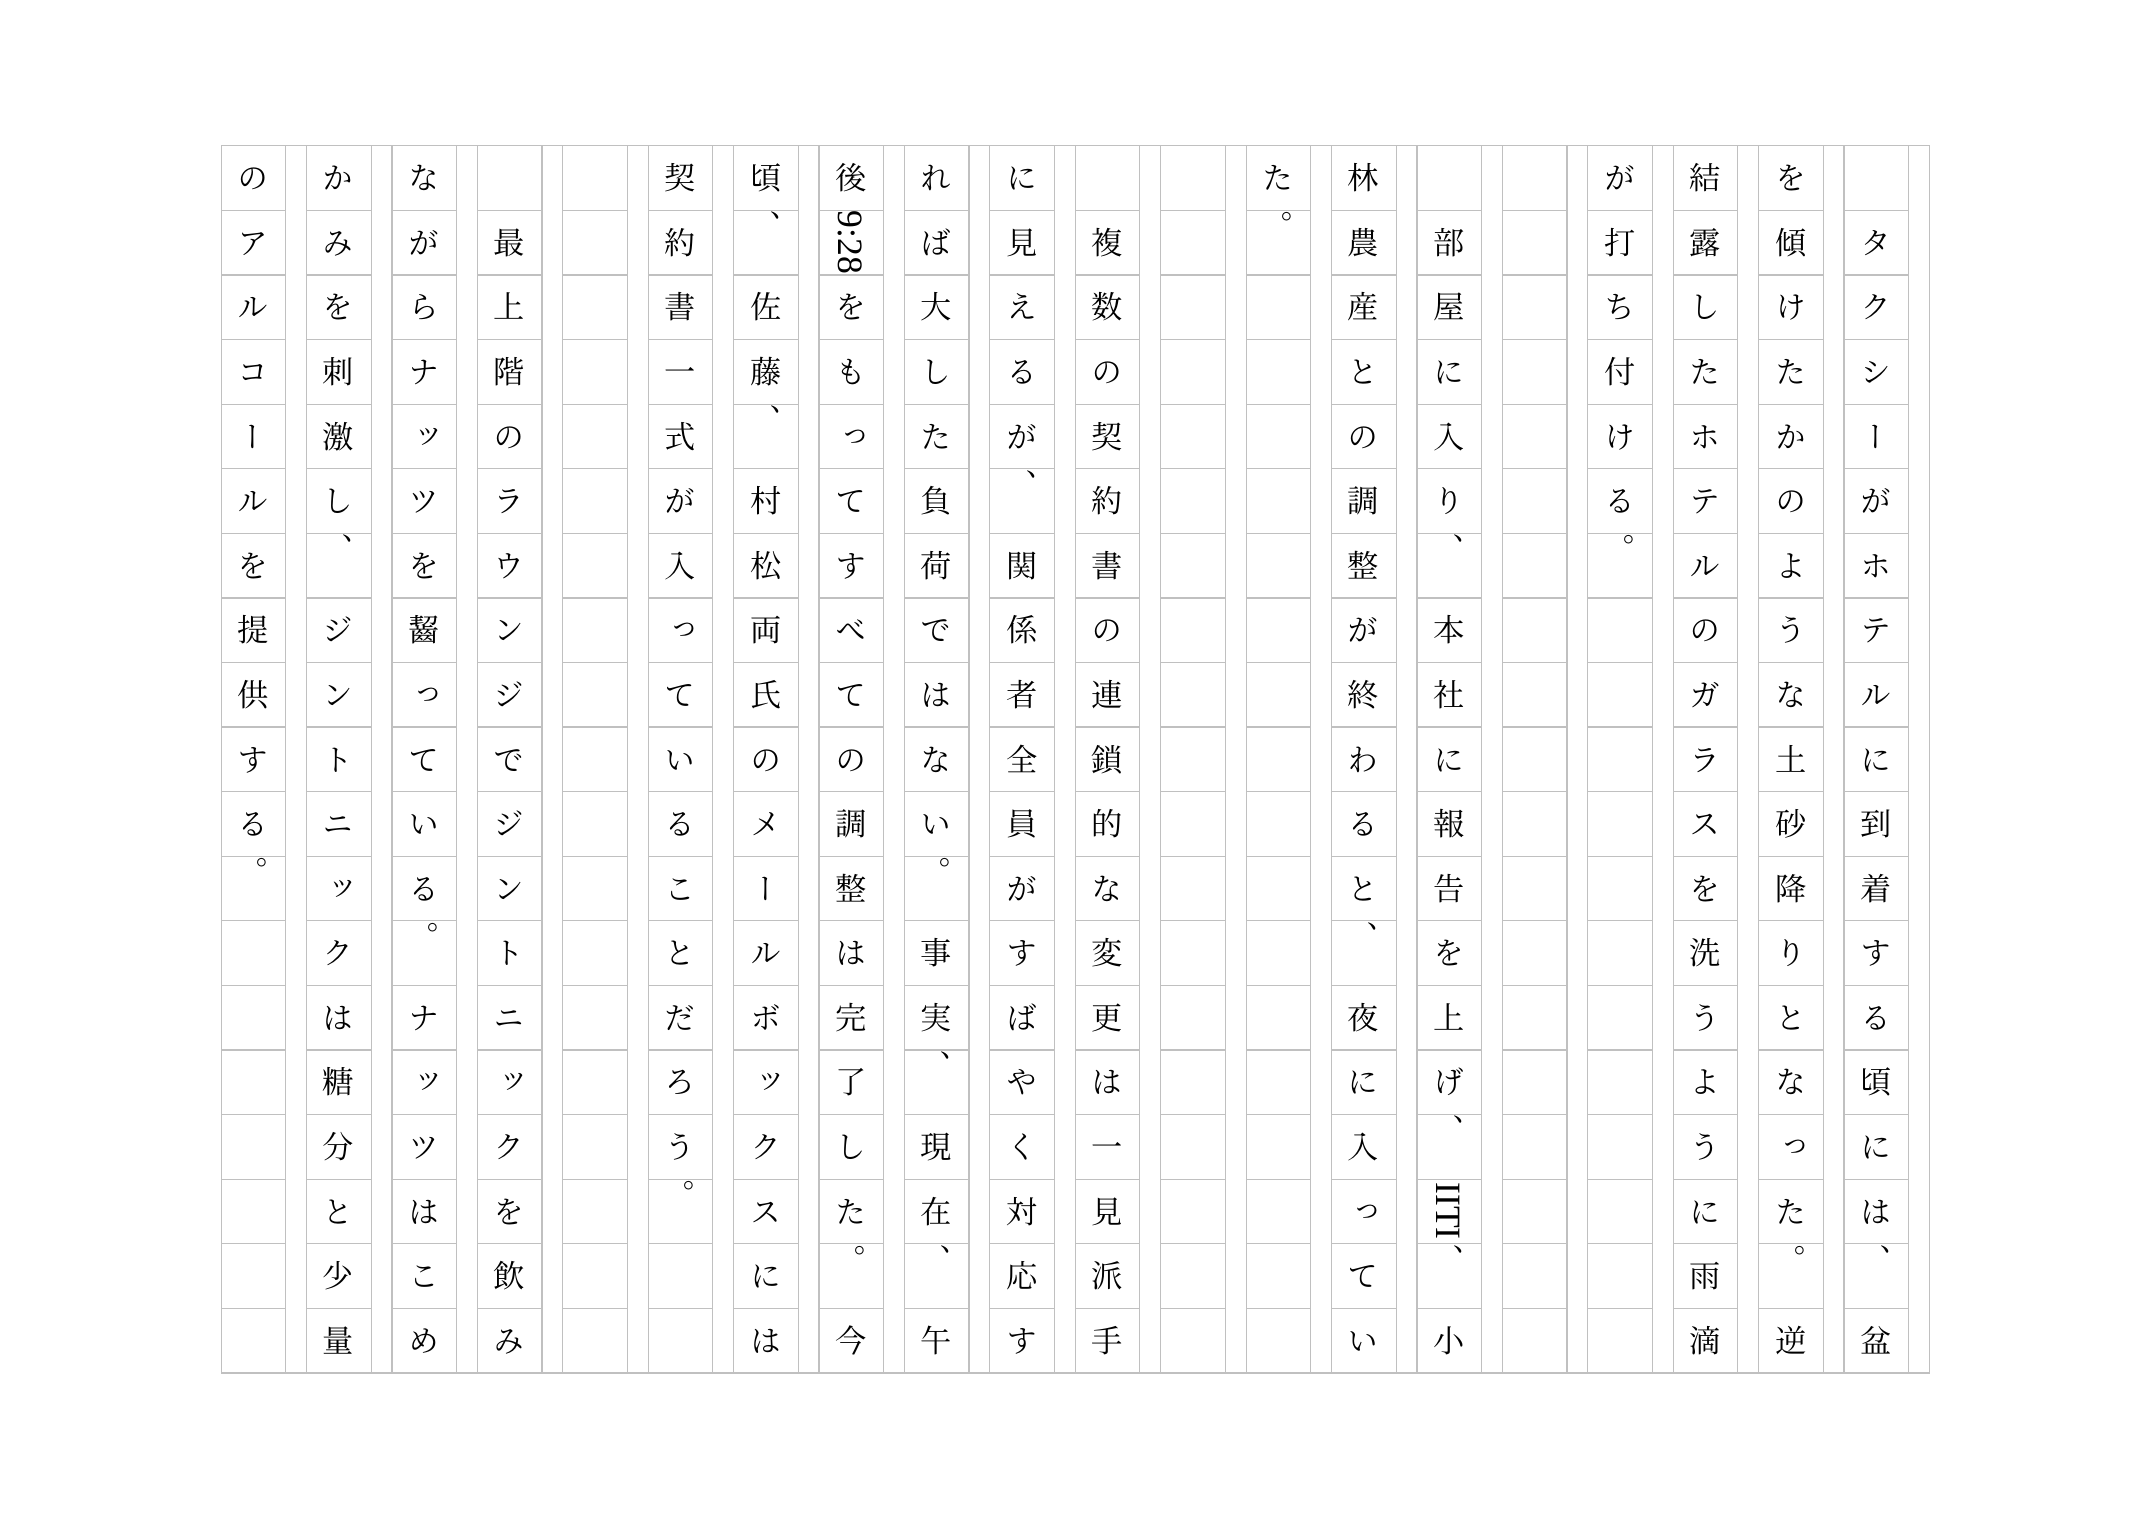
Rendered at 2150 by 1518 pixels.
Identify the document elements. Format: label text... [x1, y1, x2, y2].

text タクシーがホテルに到着する頃には、盆を傾けたかのような土砂降りとなった。逆結露したホテルのガラスを洗うように雨滴が打ち付ける。 [1759, 534, 1823, 597]
text 複数の契約書の連鎖的な変更は一見派手に見えるが、関係者全員がすばやく対応すれば大した負荷ではない。事実、現在、午後9:28をもってすべての調整は完了した。今頃、佐藤、村松両氏のメールボックスには契約書一式が入っていることだろう。 [990, 986, 1054, 1049]
text 最上階のラウンジでジントニックを飲みながらナッツを齧っている。ナッツはこめかみを刺激し、ジントニックは糖分と少量のアルコールを提供する。 [222, 986, 285, 1049]
text 最上階のラウンジでジントニックを飲みながらナッツを齧っている。ナッツはこめかみを刺激し、ジントニックは糖分と少量のアルコールを提供する。 [307, 599, 371, 662]
text 最上階のラウンジでジントニックを飲みながらナッツを齧っている。ナッツはこめかみを刺激し、ジントニックは糖分と少量のアルコールを提供する。 [372, 146, 391, 1372]
text 最上階のラウンジでジントニックを飲みながらナッツを齧っている。ナッツはこめかみを刺激し、ジントニックは糖分と少量のアルコールを提供する。 [222, 728, 285, 791]
text 複数の契約書の連鎖的な変更は一見派手に見えるが、関係者全員がすばやく対応すれば大した負荷ではない。事実、現在、午後9:28をもってすべての調整は完了した。今頃、佐藤、村松両氏のメールボックスには契約書一式が入っていることだろう。 [990, 599, 1054, 662]
text 複数の契約書の連鎖的な変更は一見派手に見えるが、関係者全員がすばやく対応すれば大した負荷ではない。事実、現在、午後9:28をもってすべての調整は完了した。今頃、佐藤、村松両氏のメールボックスには契約書一式が入っていることだろう。 [734, 986, 798, 1049]
text タクシーがホテルに到着する頃には、盆を傾けたかのような土砂降りとなった。逆結露したホテルのガラスを洗うように雨滴が打ち付ける。 [1588, 792, 1652, 856]
text 複数の契約書の連鎖的な変更は一見派手に見えるが、関係者全員がすばやく対応すれば大した負荷ではない。事実、現在、午後9:28をもってすべての調整は完了した。今頃、佐藤、村松両氏のメールボックスには契約書一式が入っていることだろう。 [820, 792, 883, 856]
text 複数の契約書の連鎖的な変更は一見派手に見えるが、関係者全員がすばやく対応すれば大した負荷ではない。事実、現在、午後9:28をもってすべての調整は完了した。今頃、佐藤、村松両氏のメールボックスには契約書一式が入っていることだろう。 [990, 1115, 1054, 1179]
text 最上階のラウンジでジントニックを飲みながらナッツを齧っている。ナッツはこめかみを刺激し、ジントニックは糖分と少量のアルコールを提供する。 [222, 1309, 285, 1372]
text タクシーがホテルに到着する頃には、盆を傾けたかのような土砂降りとなった。逆結露したホテルのガラスを洗うように雨滴が打ち付ける。 [1845, 792, 1908, 856]
text タクシーがホテルに到着する頃には、盆を傾けたかのような土砂降りとなった。逆結露したホテルのガラスを洗うように雨滴が打ち付ける。 [1759, 1180, 1823, 1243]
text 最上階のラウンジでジントニックを飲みながらナッツを齧っている。ナッツはこめかみを刺激し、ジントニックは糖分と少量のアルコールを提供する。 [478, 405, 541, 468]
text 最上階のラウンジでジントニックを飲みながらナッツを齧っている。ナッツはこめかみを刺激し、ジントニックは糖分と少量のアルコールを提供する。 [393, 405, 456, 468]
text 最上階のラウンジでジントニックを飲みながらナッツを齧っている。ナッツはこめかみを刺激し、ジントニックは糖分と少量のアルコールを提供する。 [393, 1115, 456, 1179]
text 最上階のラウンジでジントニックを飲みながらナッツを齧っている。ナッツはこめかみを刺激し、ジントニックは糖分と少量のアルコールを提供する。 [307, 534, 371, 597]
text タクシーがホテルに到着する頃には、盆を傾けたかのような土砂降りとなった。逆結露したホテルのガラスを洗うように雨滴が打ち付ける。 [1674, 534, 1737, 597]
text 複数の契約書の連鎖的な変更は一見派手に見えるが、関係者全員がすばやく対応すれば大した負荷ではない。事実、現在、午後9:28をもってすべての調整は完了した。今頃、佐藤、村松両氏のメールボックスには契約書一式が入っていることだろう。 [649, 1309, 712, 1372]
text 複数の契約書の連鎖的な変更は一見派手に見えるが、関係者全員がすばやく対応すれば大した負荷ではない。事実、現在、午後9:28をもってすべての調整は完了した。今頃、佐藤、村松両氏のメールボックスには契約書一式が入っていることだろう。 [905, 1309, 968, 1372]
text 複数の契約書の連鎖的な変更は一見派手に見えるが、関係者全員がすばやく対応すれば大した負荷ではない。事実、現在、午後9:28をもってすべての調整は完了した。今頃、佐藤、村松両氏のメールボックスには契約書一式が入っていることだろう。 [799, 146, 818, 1372]
text 複数の契約書の連鎖的な変更は一見派手に見えるが、関係者全員がすばやく対応すれば大した負荷ではない。事実、現在、午後9:28をもってすべての調整は完了した。今頃、佐藤、村松両氏のメールボックスには契約書一式が入っていることだろう。 [905, 146, 968, 210]
text 複数の契約書の連鎖的な変更は一見派手に見えるが、関係者全員がすばやく対応すれば大した負荷ではない。事実、現在、午後9:28をもってすべての調整は完了した。今頃、佐藤、村松両氏のメールボックスには契約書一式が入っていることだろう。 [905, 986, 968, 1049]
text 部屋に入り、本社に報告を上げ、IITI、小林農産との調整が終わると、夜に入っていた。 [1482, 146, 1502, 1372]
text 部屋に入り、本社に報告を上げ、IITI、小林農産との調整が終わると、夜に入っていた。 [1418, 276, 1481, 339]
text 複数の契約書の連鎖的な変更は一見派手に見えるが、関係者全員がすばやく対応すれば大した負荷ではない。事実、現在、午後9:28をもってすべての調整は完了した。今頃、佐藤、村松両氏のメールボックスには契約書一式が入っていることだろう。 [1076, 340, 1139, 404]
text 複数の契約書の連鎖的な変更は一見派手に見えるが、関係者全員がすばやく対応すれば大した負荷ではない。事実、現在、午後9:28をもってすべての調整は完了した。今頃、佐藤、村松両氏のメールボックスには契約書一式が入っていることだろう。 [1076, 1244, 1139, 1308]
text タクシーがホテルに到着する頃には、盆を傾けたかのような土砂降りとなった。逆結露したホテルのガラスを洗うように雨滴が打ち付ける。 [1674, 211, 1737, 274]
text 最上階のラウンジでジントニックを飲みながらナッツを齧っている。ナッツはこめかみを刺激し、ジントニックは糖分と少量のアルコールを提供する。 [307, 792, 371, 856]
text 最上階のラウンジでジントニックを飲みながらナッツを齧っている。ナッツはこめかみを刺激し、ジントニックは糖分と少量のアルコールを提供する。 [307, 1309, 371, 1372]
text タクシーがホテルに到着する頃には、盆を傾けたかのような土砂降りとなった。逆結露したホテルのガラスを洗うように雨滴が打ち付ける。 [1674, 1051, 1737, 1114]
text 複数の契約書の連鎖的な変更は一見派手に見えるが、関係者全員がすばやく対応すれば大した負荷ではない。事実、現在、午後9:28をもってすべての調整は完了した。今頃、佐藤、村松両氏のメールボックスには契約書一式が入っていることだろう。 [649, 1115, 712, 1179]
text 最上階のラウンジでジントニックを飲みながらナッツを齧っている。ナッツはこめかみを刺激し、ジントニックは糖分と少量のアルコールを提供する。 [307, 211, 371, 274]
text 部屋に入り、本社に報告を上げ、IITI、小林農産との調整が終わると、夜に入っていた。 [1418, 146, 1481, 210]
text タクシーがホテルに到着する頃には、盆を傾けたかのような土砂降りとなった。逆結露したホテルのガラスを洗うように雨滴が打ち付ける。 [1588, 146, 1652, 210]
text 部屋に入り、本社に報告を上げ、IITI、小林農産との調整が終わると、夜に入っていた。 [1418, 1115, 1481, 1179]
text 複数の契約書の連鎖的な変更は一見派手に見えるが、関係者全員がすばやく対応すれば大した負荷ではない。事実、現在、午後9:28をもってすべての調整は完了した。今頃、佐藤、村松両氏のメールボックスには契約書一式が入っていることだろう。 [649, 986, 712, 1049]
text 複数の契約書の連鎖的な変更は一見派手に見えるが、関係者全員がすばやく対応すれば大した負荷ではない。事実、現在、午後9:28をもってすべての調整は完了した。今頃、佐藤、村松両氏のメールボックスには契約書一式が入っていることだろう。 [734, 792, 798, 856]
text タクシーがホテルに到着する頃には、盆を傾けたかのような土砂降りとなった。逆結露したホテルのガラスを洗うように雨滴が打ち付ける。 [1845, 986, 1908, 1049]
text 複数の契約書の連鎖的な変更は一見派手に見えるが、関係者全員がすばやく対応すれば大した負荷ではない。事実、現在、午後9:28をもってすべての調整は完了した。今頃、佐藤、村松両氏のメールボックスには契約書一式が入っていることだろう。 [734, 1309, 798, 1372]
text 複数の契約書の連鎖的な変更は一見派手に見えるが、関係者全員がすばやく対応すれば大した負荷ではない。事実、現在、午後9:28をもってすべての調整は完了した。今頃、佐藤、村松両氏のメールボックスには契約書一式が入っていることだろう。 [820, 921, 883, 985]
text 複数の契約書の連鎖的な変更は一見派手に見えるが、関係者全員がすばやく対応すれば大した負荷ではない。事実、現在、午後9:28をもってすべての調整は完了した。今頃、佐藤、村松両氏のメールボックスには契約書一式が入っていることだろう。 [1076, 599, 1139, 662]
text 複数の契約書の連鎖的な変更は一見派手に見えるが、関係者全員がすばやく対応すれば大した負荷ではない。事実、現在、午後9:28をもってすべての調整は完了した。今頃、佐藤、村松両氏のメールボックスには契約書一式が入っていることだろう。 [1076, 469, 1139, 533]
text タクシーがホテルに到着する頃には、盆を傾けたかのような土砂降りとなった。逆結露したホテルのガラスを洗うように雨滴が打ち付ける。 [1845, 1180, 1908, 1243]
text 最上階のラウンジでジントニックを飲みながらナッツを齧っている。ナッツはこめかみを刺激し、ジントニックは糖分と少量のアルコールを提供する。 [393, 1051, 456, 1114]
text 複数の契約書の連鎖的な変更は一見派手に見えるが、関係者全員がすばやく対応すれば大した負荷ではない。事実、現在、午後9:28をもってすべての調整は完了した。今頃、佐藤、村松両氏のメールボックスには契約書一式が入っていることだろう。 [990, 663, 1054, 726]
text 複数の契約書の連鎖的な変更は一見派手に見えるが、関係者全員がすばやく対応すれば大した負荷ではない。事実、現在、午後9:28をもってすべての調整は完了した。今頃、佐藤、村松両氏のメールボックスには契約書一式が入っていることだろう。 [734, 1244, 798, 1308]
text 最上階のラウンジでジントニックを飲みながらナッツを齧っている。ナッツはこめかみを刺激し、ジントニックは糖分と少量のアルコールを提供する。 [478, 921, 541, 985]
text 最上階のラウンジでジントニックを飲みながらナッツを齧っている。ナッツはこめかみを刺激し、ジントニックは糖分と少量のアルコールを提供する。 [222, 211, 285, 274]
text 複数の契約書の連鎖的な変更は一見派手に見えるが、関係者全員がすばやく対応すれば大した負荷ではない。事実、現在、午後9:28をもってすべての調整は完了した。今頃、佐藤、村松両氏のメールボックスには契約書一式が入っていることだろう。 [905, 276, 968, 339]
text 最上階のラウンジでジントニックを飲みながらナッツを齧っている。ナッツはこめかみを刺激し、ジントニックは糖分と少量のアルコールを提供する。 [393, 599, 456, 662]
text タクシーがホテルに到着する頃には、盆を傾けたかのような土砂降りとなった。逆結露したホテルのガラスを洗うように雨滴が打ち付ける。 [1674, 469, 1737, 533]
text 複数の契約書の連鎖的な変更は一見派手に見えるが、関係者全員がすばやく対応すれば大した負荷ではない。事実、現在、午後9:28をもってすべての調整は完了した。今頃、佐藤、村松両氏のメールボックスには契約書一式が入っていることだろう。 [990, 469, 1054, 533]
text タクシーがホテルに到着する頃には、盆を傾けたかのような土砂降りとなった。逆結露したホテルのガラスを洗うように雨滴が打ち付ける。 [1759, 921, 1823, 985]
text 部屋に入り、本社に報告を上げ、IITI、小林農産との調整が終わると、夜に入っていた。 [1418, 469, 1481, 533]
text タクシーがホテルに到着する頃には、盆を傾けたかのような土砂降りとなった。逆結露したホテルのガラスを洗うように雨滴が打ち付ける。 [1759, 792, 1823, 856]
text 複数の契約書の連鎖的な変更は一見派手に見えるが、関係者全員がすばやく対応すれば大した負荷ではない。事実、現在、午後9:28をもってすべての調整は完了した。今頃、佐藤、村松両氏のメールボックスには契約書一式が入っていることだろう。 [905, 211, 968, 274]
text タクシーがホテルに到着する頃には、盆を傾けたかのような土砂降りとなった。逆結露したホテルのガラスを洗うように雨滴が打ち付ける。 [1824, 146, 1843, 1372]
text 部屋に入り、本社に報告を上げ、IITI、小林農産との調整が終わると、夜に入っていた。 [1418, 1180, 1481, 1243]
text タクシーがホテルに到着する頃には、盆を傾けたかのような土砂降りとなった。逆結露したホテルのガラスを洗うように雨滴が打ち付ける。 [1845, 469, 1908, 533]
text 最上階のラウンジでジントニックを飲みながらナッツを齧っている。ナッツはこめかみを刺激し、ジントニックは糖分と少量のアルコールを提供する。 [222, 599, 285, 662]
text 最上階のラウンジでジントニックを飲みながらナッツを齧っている。ナッツはこめかみを刺激し、ジントニックは糖分と少量のアルコールを提供する。 [478, 1051, 541, 1114]
text 最上階のラウンジでジントニックを飲みながらナッツを齧っている。ナッツはこめかみを刺激し、ジントニックは糖分と少量のアルコールを提供する。 [478, 534, 541, 597]
text 複数の契約書の連鎖的な変更は一見派手に見えるが、関係者全員がすばやく対応すれば大した負荷ではない。事実、現在、午後9:28をもってすべての調整は完了した。今頃、佐藤、村松両氏のメールボックスには契約書一式が入っていることだろう。 [820, 1244, 883, 1308]
text 最上階のラウンジでジントニックを飲みながらナッツを齧っている。ナッツはこめかみを刺激し、ジントニックは糖分と少量のアルコールを提供する。 [478, 599, 541, 662]
text 複数の契約書の連鎖的な変更は一見派手に見えるが、関係者全員がすばやく対応すれば大した負荷ではない。事実、現在、午後9:28をもってすべての調整は完了した。今頃、佐藤、村松両氏のメールボックスには契約書一式が入っていることだろう。 [820, 986, 883, 1049]
text 部屋に入り、本社に報告を上げ、IITI、小林農産との調整が終わると、夜に入っていた。 [1332, 986, 1396, 1049]
text タクシーがホテルに到着する頃には、盆を傾けたかのような土砂降りとなった。逆結露したホテルのガラスを洗うように雨滴が打ち付ける。 [1588, 534, 1652, 597]
text 複数の契約書の連鎖的な変更は一見派手に見えるが、関係者全員がすばやく対応すれば大した負荷ではない。事実、現在、午後9:28をもってすべての調整は完了した。今頃、佐藤、村松両氏のメールボックスには契約書一式が入っていることだろう。 [820, 599, 883, 662]
text 複数の契約書の連鎖的な変更は一見派手に見えるが、関係者全員がすばやく対応すれば大した負荷ではない。事実、現在、午後9:28をもってすべての調整は完了した。今頃、佐藤、村松両氏のメールボックスには契約書一式が入っていることだろう。 [734, 146, 798, 210]
text 最上階のラウンジでジントニックを飲みながらナッツを齧っている。ナッツはこめかみを刺激し、ジントニックは糖分と少量のアルコールを提供する。 [478, 1309, 541, 1372]
text 部屋に入り、本社に報告を上げ、IITI、小林農産との調整が終わると、夜に入っていた。 [1418, 599, 1481, 662]
text 複数の契約書の連鎖的な変更は一見派手に見えるが、関係者全員がすばやく対応すれば大した負荷ではない。事実、現在、午後9:28をもってすべての調整は完了した。今頃、佐藤、村松両氏のメールボックスには契約書一式が入っていることだろう。 [905, 728, 968, 791]
text 最上階のラウンジでジントニックを飲みながらナッツを齧っている。ナッツはこめかみを刺激し、ジントニックは糖分と少量のアルコールを提供する。 [393, 1309, 456, 1372]
text 最上階のラウンジでジントニックを飲みながらナッツを齧っている。ナッツはこめかみを刺激し、ジントニックは糖分と少量のアルコールを提供する。 [307, 1115, 371, 1179]
text タクシーがホテルに到着する頃には、盆を傾けたかのような土砂降りとなった。逆結露したホテルのガラスを洗うように雨滴が打ち付ける。 [1588, 1051, 1652, 1114]
text 部屋に入り、本社に報告を上げ、IITI、小林農産との調整が終わると、夜に入っていた。 [1332, 340, 1396, 404]
text タクシーがホテルに到着する頃には、盆を傾けたかのような土砂降りとなった。逆結露したホテルのガラスを洗うように雨滴が打ち付ける。 [1674, 728, 1737, 791]
text 最上階のラウンジでジントニックを飲みながらナッツを齧っている。ナッツはこめかみを刺激し、ジントニックは糖分と少量のアルコールを提供する。 [307, 1051, 371, 1114]
text 部屋に入り、本社に報告を上げ、IITI、小林農産との調整が終わると、夜に入っていた。 [1247, 340, 1310, 404]
text 複数の契約書の連鎖的な変更は一見派手に見えるが、関係者全員がすばやく対応すれば大した負荷ではない。事実、現在、午後9:28をもってすべての調整は完了した。今頃、佐藤、村松両氏のメールボックスには契約書一式が入っていることだろう。 [990, 534, 1054, 597]
text 複数の契約書の連鎖的な変更は一見派手に見えるが、関係者全員がすばやく対応すれば大した負荷ではない。事実、現在、午後9:28をもってすべての調整は完了した。今頃、佐藤、村松両氏のメールボックスには契約書一式が入っていることだろう。 [905, 340, 968, 404]
text タクシーがホテルに到着する頃には、盆を傾けたかのような土砂降りとなった。逆結露したホテルのガラスを洗うように雨滴が打ち付ける。 [1588, 728, 1652, 791]
text 最上階のラウンジでジントニックを飲みながらナッツを齧っている。ナッツはこめかみを刺激し、ジントニックは糖分と少量のアルコールを提供する。 [307, 663, 371, 726]
text 複数の契約書の連鎖的な変更は一見派手に見えるが、関係者全員がすばやく対応すれば大した負荷ではない。事実、現在、午後9:28をもってすべての調整は完了した。今頃、佐藤、村松両氏のメールボックスには契約書一式が入っていることだろう。 [1055, 146, 1075, 1372]
text 複数の契約書の連鎖的な変更は一見派手に見えるが、関係者全員がすばやく対応すれば大した負荷ではない。事実、現在、午後9:28をもってすべての調整は完了した。今頃、佐藤、村松両氏のメールボックスには契約書一式が入っていることだろう。 [734, 599, 798, 662]
text 部屋に入り、本社に報告を上げ、IITI、小林農産との調整が終わると、夜に入っていた。 [1418, 728, 1481, 791]
text 複数の契約書の連鎖的な変更は一見派手に見えるが、関係者全員がすばやく対応すれば大した負荷ではない。事実、現在、午後9:28をもってすべての調整は完了した。今頃、佐藤、村松両氏のメールボックスには契約書一式が入っていることだろう。 [905, 1244, 968, 1308]
text 最上階のラウンジでジントニックを飲みながらナッツを齧っている。ナッツはこめかみを刺激し、ジントニックは糖分と少量のアルコールを提供する。 [393, 728, 456, 791]
text 最上階のラウンジでジントニックを飲みながらナッツを齧っている。ナッツはこめかみを刺激し、ジントニックは糖分と少量のアルコールを提供する。 [393, 469, 456, 533]
text 部屋に入り、本社に報告を上げ、IITI、小林農産との調整が終わると、夜に入っていた。 [1418, 211, 1481, 274]
text 複数の契約書の連鎖的な変更は一見派手に見えるが、関係者全員がすばやく対応すれば大した負荷ではない。事実、現在、午後9:28をもってすべての調整は完了した。今頃、佐藤、村松両氏のメールボックスには契約書一式が入っていることだろう。 [649, 1244, 712, 1308]
text 複数の契約書の連鎖的な変更は一見派手に見えるが、関係者全員がすばやく対応すれば大した負荷ではない。事実、現在、午後9:28をもってすべての調整は完了した。今頃、佐藤、村松両氏のメールボックスには契約書一式が入っていることだろう。 [990, 340, 1054, 404]
text 複数の契約書の連鎖的な変更は一見派手に見えるが、関係者全員がすばやく対応すれば大した負荷ではない。事実、現在、午後9:28をもってすべての調整は完了した。今頃、佐藤、村松両氏のメールボックスには契約書一式が入っていることだろう。 [990, 1309, 1054, 1372]
text 最上階のラウンジでジントニックを飲みながらナッツを齧っている。ナッツはこめかみを刺激し、ジントニックは糖分と少量のアルコールを提供する。 [393, 211, 456, 274]
text 最上階のラウンジでジントニックを飲みながらナッツを齧っている。ナッツはこめかみを刺激し、ジントニックは糖分と少量のアルコールを提供する。 [393, 1180, 456, 1243]
text タクシーがホテルに到着する頃には、盆を傾けたかのような土砂降りとなった。逆結露したホテルのガラスを洗うように雨滴が打ち付ける。 [1845, 921, 1908, 985]
text 複数の契約書の連鎖的な変更は一見派手に見えるが、関係者全員がすばやく対応すれば大した負荷ではない。事実、現在、午後9:28をもってすべての調整は完了した。今頃、佐藤、村松両氏のメールボックスには契約書一式が入っていることだろう。 [820, 728, 883, 791]
text 部屋に入り、本社に報告を上げ、IITI、小林農産との調整が終わると、夜に入っていた。 [1332, 469, 1396, 533]
text 部屋に入り、本社に報告を上げ、IITI、小林農産との調整が終わると、夜に入っていた。 [1247, 146, 1310, 210]
text タクシーがホテルに到着する頃には、盆を傾けたかのような土砂降りとなった。逆結露したホテルのガラスを洗うように雨滴が打ち付ける。 [1588, 1180, 1652, 1243]
text 最上階のラウンジでジントニックを飲みながらナッツを齧っている。ナッツはこめかみを刺激し、ジントニックは糖分と少量のアルコールを提供する。 [222, 1115, 285, 1179]
text 最上階のラウンジでジントニックを飲みながらナッツを齧っている。ナッツはこめかみを刺激し、ジントニックは糖分と少量のアルコールを提供する。 [307, 405, 371, 468]
text 最上階のラウンジでジントニックを飲みながらナッツを齧っている。ナッツはこめかみを刺激し、ジントニックは糖分と少量のアルコールを提供する。 [457, 146, 477, 1372]
text 部屋に入り、本社に報告を上げ、IITI、小林農産との調整が終わると、夜に入っていた。 [1418, 663, 1481, 726]
text タクシーがホテルに到着する頃には、盆を傾けたかのような土砂降りとなった。逆結露したホテルのガラスを洗うように雨滴が打ち付ける。 [1759, 1244, 1823, 1308]
text 最上階のラウンジでジントニックを飲みながらナッツを齧っている。ナッツはこめかみを刺激し、ジントニックは糖分と少量のアルコールを提供する。 [222, 1051, 285, 1114]
text タクシーがホテルに到着する頃には、盆を傾けたかのような土砂降りとなった。逆結露したホテルのガラスを洗うように雨滴が打ち付ける。 [1674, 146, 1737, 210]
text 最上階のラウンジでジントニックを飲みながらナッツを齧っている。ナッツはこめかみを刺激し、ジントニックは糖分と少量のアルコールを提供する。 [393, 921, 456, 985]
text 複数の契約書の連鎖的な変更は一見派手に見えるが、関係者全員がすばやく対応すれば大した負荷ではない。事実、現在、午後9:28をもってすべての調整は完了した。今頃、佐藤、村松両氏のメールボックスには契約書一式が入っていることだろう。 [1076, 728, 1139, 791]
text 複数の契約書の連鎖的な変更は一見派手に見えるが、関係者全員がすばやく対応すれば大した負荷ではない。事実、現在、午後9:28をもってすべての調整は完了した。今頃、佐藤、村松両氏のメールボックスには契約書一式が入っていることだろう。 [734, 276, 798, 339]
text 複数の契約書の連鎖的な変更は一見派手に見えるが、関係者全員がすばやく対応すれば大した負荷ではない。事実、現在、午後9:28をもってすべての調整は完了した。今頃、佐藤、村松両氏のメールボックスには契約書一式が入っていることだろう。 [734, 534, 798, 597]
text タクシーがホテルに到着する頃には、盆を傾けたかのような土砂降りとなった。逆結露したホテルのガラスを洗うように雨滴が打ち付ける。 [1588, 469, 1652, 533]
text 最上階のラウンジでジントニックを飲みながらナッツを齧っている。ナッツはこめかみを刺激し、ジントニックは糖分と少量のアルコールを提供する。 [222, 405, 285, 468]
text タクシーがホテルに到着する頃には、盆を傾けたかのような土砂降りとなった。逆結露したホテルのガラスを洗うように雨滴が打ち付ける。 [1759, 599, 1823, 662]
text 複数の契約書の連鎖的な変更は一見派手に見えるが、関係者全員がすばやく対応すれば大した負荷ではない。事実、現在、午後9:28をもってすべての調整は完了した。今頃、佐藤、村松両氏のメールボックスには契約書一式が入っていることだろう。 [734, 728, 798, 791]
text 複数の契約書の連鎖的な変更は一見派手に見えるが、関係者全員がすばやく対応すれば大した負荷ではない。事実、現在、午後9:28をもってすべての調整は完了した。今頃、佐藤、村松両氏のメールボックスには契約書一式が入っていることだろう。 [990, 1244, 1054, 1308]
text 複数の契約書の連鎖的な変更は一見派手に見えるが、関係者全員がすばやく対応すれば大した負荷ではない。事実、現在、午後9:28をもってすべての調整は完了した。今頃、佐藤、村松両氏のメールボックスには契約書一式が入っていることだろう。 [1076, 534, 1139, 597]
text 複数の契約書の連鎖的な変更は一見派手に見えるが、関係者全員がすばやく対応すれば大した負荷ではない。事実、現在、午後9:28をもってすべての調整は完了した。今頃、佐藤、村松両氏のメールボックスには契約書一式が入っていることだろう。 [734, 1051, 798, 1114]
text タクシーがホテルに到着する頃には、盆を傾けたかのような土砂降りとなった。逆結露したホテルのガラスを洗うように雨滴が打ち付ける。 [1674, 921, 1737, 985]
text 部屋に入り、本社に報告を上げ、IITI、小林農産との調整が終わると、夜に入っていた。 [1418, 1244, 1481, 1308]
text タクシーがホテルに到着する頃には、盆を傾けたかのような土砂降りとなった。逆結露したホテルのガラスを洗うように雨滴が打ち付ける。 [1759, 276, 1823, 339]
text タクシーがホテルに到着する頃には、盆を傾けたかのような土砂降りとなった。逆結露したホテルのガラスを洗うように雨滴が打ち付ける。 [1674, 405, 1737, 468]
text 部屋に入り、本社に報告を上げ、IITI、小林農産との調整が終わると、夜に入っていた。 [1247, 1051, 1310, 1114]
text タクシーがホテルに到着する頃には、盆を傾けたかのような土砂降りとなった。逆結露したホテルのガラスを洗うように雨滴が打ち付ける。 [1588, 276, 1652, 339]
text 複数の契約書の連鎖的な変更は一見派手に見えるが、関係者全員がすばやく対応すれば大した負荷ではない。事実、現在、午後9:28をもってすべての調整は完了した。今頃、佐藤、村松両氏のメールボックスには契約書一式が入っていることだろう。 [905, 857, 968, 920]
text 複数の契約書の連鎖的な変更は一見派手に見えるが、関係者全員がすばやく対応すれば大した負荷ではない。事実、現在、午後9:28をもってすべての調整は完了した。今頃、佐藤、村松両氏のメールボックスには契約書一式が入っていることだろう。 [649, 1051, 712, 1114]
text 部屋に入り、本社に報告を上げ、IITI、小林農産との調整が終わると、夜に入っていた。 [1247, 663, 1310, 726]
text タクシーがホテルに到着する頃には、盆を傾けたかのような土砂降りとなった。逆結露したホテルのガラスを洗うように雨滴が打ち付ける。 [1588, 599, 1652, 662]
text 複数の契約書の連鎖的な変更は一見派手に見えるが、関係者全員がすばやく対応すれば大した負荷ではない。事実、現在、午後9:28をもってすべての調整は完了した。今頃、佐藤、村松両氏のメールボックスには契約書一式が入っていることだろう。 [649, 663, 712, 726]
text タクシーがホテルに到着する頃には、盆を傾けたかのような土砂降りとなった。逆結露したホテルのガラスを洗うように雨滴が打ち付ける。 [1674, 663, 1737, 726]
text タクシーがホテルに到着する頃には、盆を傾けたかのような土砂降りとなった。逆結露したホテルのガラスを洗うように雨滴が打ち付ける。 [1738, 146, 1758, 1372]
text 最上階のラウンジでジントニックを飲みながらナッツを齧っている。ナッツはこめかみを刺激し、ジントニックは糖分と少量のアルコールを提供する。 [307, 728, 371, 791]
text 複数の契約書の連鎖的な変更は一見派手に見えるが、関係者全員がすばやく対応すれば大した負荷ではない。事実、現在、午後9:28をもってすべての調整は完了した。今頃、佐藤、村松両氏のメールボックスには契約書一式が入っていることだろう。 [1076, 986, 1139, 1049]
text 複数の契約書の連鎖的な変更は一見派手に見えるが、関係者全員がすばやく対応すれば大した負荷ではない。事実、現在、午後9:28をもってすべての調整は完了した。今頃、佐藤、村松両氏のメールボックスには契約書一式が入っていることだろう。 [905, 405, 968, 468]
text 部屋に入り、本社に報告を上げ、IITI、小林農産との調整が終わると、夜に入っていた。 [1332, 146, 1396, 210]
text タクシーがホテルに到着する頃には、盆を傾けたかのような土砂降りとなった。逆結露したホテルのガラスを洗うように雨滴が打ち付ける。 [1588, 1244, 1652, 1308]
text 複数の契約書の連鎖的な変更は一見派手に見えるが、関係者全員がすばやく対応すれば大した負荷ではない。事実、現在、午後9:28をもってすべての調整は完了した。今頃、佐藤、村松両氏のメールボックスには契約書一式が入っていることだろう。 [649, 340, 712, 404]
text 部屋に入り、本社に報告を上げ、IITI、小林農産との調整が終わると、夜に入っていた。 [1332, 921, 1396, 985]
text 最上階のラウンジでジントニックを飲みながらナッツを齧っている。ナッツはこめかみを刺激し、ジントニックは糖分と少量のアルコールを提供する。 [478, 469, 541, 533]
text 複数の契約書の連鎖的な変更は一見派手に見えるが、関係者全員がすばやく対応すれば大した負荷ではない。事実、現在、午後9:28をもってすべての調整は完了した。今頃、佐藤、村松両氏のメールボックスには契約書一式が入っていることだろう。 [734, 857, 798, 920]
text 複数の契約書の連鎖的な変更は一見派手に見えるが、関係者全員がすばやく対応すれば大した負荷ではない。事実、現在、午後9:28をもってすべての調整は完了した。今頃、佐藤、村松両氏のメールボックスには契約書一式が入っていることだろう。 [820, 469, 883, 533]
text 部屋に入り、本社に報告を上げ、IITI、小林農産との調整が終わると、夜に入っていた。 [1332, 276, 1396, 339]
text 複数の契約書の連鎖的な変更は一見派手に見えるが、関係者全員がすばやく対応すれば大した負荷ではない。事実、現在、午後9:28をもってすべての調整は完了した。今頃、佐藤、村松両氏のメールボックスには契約書一式が入っていることだろう。 [1076, 857, 1139, 920]
text 部屋に入り、本社に報告を上げ、IITI、小林農産との調整が終わると、夜に入っていた。 [1332, 534, 1396, 597]
text タクシーがホテルに到着する頃には、盆を傾けたかのような土砂降りとなった。逆結露したホテルのガラスを洗うように雨滴が打ち付ける。 [1674, 792, 1737, 856]
text タクシーがホテルに到着する頃には、盆を傾けたかのような土砂降りとなった。逆結露したホテルのガラスを洗うように雨滴が打ち付ける。 [1759, 1051, 1823, 1114]
text 部屋に入り、本社に報告を上げ、IITI、小林農産との調整が終わると、夜に入っていた。 [1247, 276, 1310, 339]
text タクシーがホテルに到着する頃には、盆を傾けたかのような土砂降りとなった。逆結露したホテルのガラスを洗うように雨滴が打ち付ける。 [1845, 1115, 1908, 1179]
text 複数の契約書の連鎖的な変更は一見派手に見えるが、関係者全員がすばやく対応すれば大した負荷ではない。事実、現在、午後9:28をもってすべての調整は完了した。今頃、佐藤、村松両氏のメールボックスには契約書一式が入っていることだろう。 [649, 211, 712, 274]
text タクシーがホテルに到着する頃には、盆を傾けたかのような土砂降りとなった。逆結露したホテルのガラスを洗うように雨滴が打ち付ける。 [1759, 1309, 1823, 1372]
text 複数の契約書の連鎖的な変更は一見派手に見えるが、関係者全員がすばやく対応すれば大した負荷ではない。事実、現在、午後9:28をもってすべての調整は完了した。今頃、佐藤、村松両氏のメールボックスには契約書一式が入っていることだろう。 [649, 534, 712, 597]
text 複数の契約書の連鎖的な変更は一見派手に見えるが、関係者全員がすばやく対応すれば大した負荷ではない。事実、現在、午後9:28をもってすべての調整は完了した。今頃、佐藤、村松両氏のメールボックスには契約書一式が入っていることだろう。 [649, 599, 712, 662]
text 複数の契約書の連鎖的な変更は一見派手に見えるが、関係者全員がすばやく対応すれば大した負荷ではない。事実、現在、午後9:28をもってすべての調整は完了した。今頃、佐藤、村松両氏のメールボックスには契約書一式が入っていることだろう。 [734, 663, 798, 726]
text 複数の契約書の連鎖的な変更は一見派手に見えるが、関係者全員がすばやく対応すれば大した負荷ではない。事実、現在、午後9:28をもってすべての調整は完了した。今頃、佐藤、村松両氏のメールボックスには契約書一式が入っていることだろう。 [820, 405, 883, 468]
text 最上階のラウンジでジントニックを飲みながらナッツを齧っている。ナッツはこめかみを刺激し、ジントニックは糖分と少量のアルコールを提供する。 [222, 792, 285, 856]
text 最上階のラウンジでジントニックを飲みながらナッツを齧っている。ナッツはこめかみを刺激し、ジントニックは糖分と少量のアルコールを提供する。 [222, 857, 285, 920]
text タクシーがホテルに到着する頃には、盆を傾けたかのような土砂降りとなった。逆結露したホテルのガラスを洗うように雨滴が打ち付ける。 [1674, 276, 1737, 339]
text 部屋に入り、本社に報告を上げ、IITI、小林農産との調整が終わると、夜に入っていた。 [1332, 857, 1396, 920]
text タクシーがホテルに到着する頃には、盆を傾けたかのような土砂降りとなった。逆結露したホテルのガラスを洗うように雨滴が打ち付ける。 [1674, 1244, 1737, 1308]
text タクシーがホテルに到着する頃には、盆を傾けたかのような土砂降りとなった。逆結露したホテルのガラスを洗うように雨滴が打ち付ける。 [1674, 1309, 1737, 1372]
text 複数の契約書の連鎖的な変更は一見派手に見えるが、関係者全員がすばやく対応すれば大した負荷ではない。事実、現在、午後9:28をもってすべての調整は完了した。今頃、佐藤、村松両氏のメールボックスには契約書一式が入っていることだろう。 [905, 599, 968, 662]
text 部屋に入り、本社に報告を上げ、IITI、小林農産との調整が終わると、夜に入っていた。 [1332, 792, 1396, 856]
text 複数の契約書の連鎖的な変更は一見派手に見えるが、関係者全員がすばやく対応すれば大した負荷ではない。事実、現在、午後9:28をもってすべての調整は完了した。今頃、佐藤、村松両氏のメールボックスには契約書一式が入っていることだろう。 [1076, 1051, 1139, 1114]
text 最上階のラウンジでジントニックを飲みながらナッツを齧っている。ナッツはこめかみを刺激し、ジントニックは糖分と少量のアルコールを提供する。 [222, 276, 285, 339]
text 部屋に入り、本社に報告を上げ、IITI、小林農産との調整が終わると、夜に入っていた。 [1247, 1115, 1310, 1179]
text 最上階のラウンジでジントニックを飲みながらナッツを齧っている。ナッツはこめかみを刺激し、ジントニックは糖分と少量のアルコールを提供する。 [478, 792, 541, 856]
text 最上階のラウンジでジントニックを飲みながらナッツを齧っている。ナッツはこめかみを刺激し、ジントニックは糖分と少量のアルコールを提供する。 [478, 986, 541, 1049]
text 複数の契約書の連鎖的な変更は一見派手に見えるが、関係者全員がすばやく対応すれば大した負荷ではない。事実、現在、午後9:28をもってすべての調整は完了した。今頃、佐藤、村松両氏のメールボックスには契約書一式が入っていることだろう。 [1140, 146, 1160, 1372]
text 部屋に入り、本社に報告を上げ、IITI、小林農産との調整が終わると、夜に入っていた。 [1247, 534, 1310, 597]
text 部屋に入り、本社に報告を上げ、IITI、小林農産との調整が終わると、夜に入っていた。 [1332, 211, 1396, 274]
text 部屋に入り、本社に報告を上げ、IITI、小林農産との調整が終わると、夜に入っていた。 [1247, 599, 1310, 662]
text タクシーがホテルに到着する頃には、盆を傾けたかのような土砂降りとなった。逆結露したホテルのガラスを洗うように雨滴が打ち付ける。 [1845, 211, 1908, 274]
text 最上階のラウンジでジントニックを飲みながらナッツを齧っている。ナッツはこめかみを刺激し、ジントニックは糖分と少量のアルコールを提供する。 [307, 857, 371, 920]
text 複数の契約書の連鎖的な変更は一見派手に見えるが、関係者全員がすばやく対応すれば大した負荷ではない。事実、現在、午後9:28をもってすべての調整は完了した。今頃、佐藤、村松両氏のメールボックスには契約書一式が入っていることだろう。 [990, 792, 1054, 856]
text 最上階のラウンジでジントニックを飲みながらナッツを齧っている。ナッツはこめかみを刺激し、ジントニックは糖分と少量のアルコールを提供する。 [307, 1244, 371, 1308]
text 複数の契約書の連鎖的な変更は一見派手に見えるが、関係者全員がすばやく対応すれば大した負荷ではない。事実、現在、午後9:28をもってすべての調整は完了した。今頃、佐藤、村松両氏のメールボックスには契約書一式が入っていることだろう。 [820, 1180, 883, 1243]
text タクシーがホテルに到着する頃には、盆を傾けたかのような土砂降りとなった。逆結露したホテルのガラスを洗うように雨滴が打ち付ける。 [1845, 663, 1908, 726]
text 最上階のラウンジでジントニックを飲みながらナッツを齧っている。ナッツはこめかみを刺激し、ジントニックは糖分と少量のアルコールを提供する。 [222, 1244, 285, 1308]
text 複数の契約書の連鎖的な変更は一見派手に見えるが、関係者全員がすばやく対応すれば大した負荷ではない。事実、現在、午後9:28をもってすべての調整は完了した。今頃、佐藤、村松両氏のメールボックスには契約書一式が入っていることだろう。 [1076, 792, 1139, 856]
text タクシーがホテルに到着する頃には、盆を傾けたかのような土砂降りとなった。逆結露したホテルのガラスを洗うように雨滴が打ち付ける。 [1588, 340, 1652, 404]
text 最上階のラウンジでジントニックを飲みながらナッツを齧っている。ナッツはこめかみを刺激し、ジントニックは糖分と少量のアルコールを提供する。 [307, 1180, 371, 1243]
text タクシーがホテルに到着する頃には、盆を傾けたかのような土砂降りとなった。逆結露したホテルのガラスを洗うように雨滴が打ち付ける。 [1759, 405, 1823, 468]
text 最上階のラウンジでジントニックを飲みながらナッツを齧っている。ナッツはこめかみを刺激し、ジントニックは糖分と少量のアルコールを提供する。 [393, 986, 456, 1049]
text 最上階のラウンジでジントニックを飲みながらナッツを齧っている。ナッツはこめかみを刺激し、ジントニックは糖分と少量のアルコールを提供する。 [307, 469, 371, 533]
text 最上階のラウンジでジントニックを飲みながらナッツを齧っている。ナッツはこめかみを刺激し、ジントニックは糖分と少量のアルコールを提供する。 [478, 728, 541, 791]
text 複数の契約書の連鎖的な変更は一見派手に見えるが、関係者全員がすばやく対応すれば大した負荷ではない。事実、現在、午後9:28をもってすべての調整は完了した。今頃、佐藤、村松両氏のメールボックスには契約書一式が入っていることだろう。 [649, 857, 712, 920]
text タクシーがホテルに到着する頃には、盆を傾けたかのような土砂降りとなった。逆結露したホテルのガラスを洗うように雨滴が打ち付ける。 [1674, 1180, 1737, 1243]
text 部屋に入り、本社に報告を上げ、IITI、小林農産との調整が終わると、夜に入っていた。 [1247, 1309, 1310, 1372]
text 最上階のラウンジでジントニックを飲みながらナッツを齧っている。ナッツはこめかみを刺激し、ジントニックは糖分と少量のアルコールを提供する。 [222, 1180, 285, 1243]
text 最上階のラウンジでジントニックを飲みながらナッツを齧っている。ナッツはこめかみを刺激し、ジントニックは糖分と少量のアルコールを提供する。 [478, 146, 541, 210]
text 複数の契約書の連鎖的な変更は一見派手に見えるが、関係者全員がすばやく対応すれば大した負荷ではない。事実、現在、午後9:28をもってすべての調整は完了した。今頃、佐藤、村松両氏のメールボックスには契約書一式が入っていることだろう。 [649, 146, 712, 210]
text 複数の契約書の連鎖的な変更は一見派手に見えるが、関係者全員がすばやく対応すれば大した負荷ではない。事実、現在、午後9:28をもってすべての調整は完了した。今頃、佐藤、村松両氏のメールボックスには契約書一式が入っていることだろう。 [820, 1051, 883, 1114]
text 最上階のラウンジでジントニックを飲みながらナッツを齧っている。ナッツはこめかみを刺激し、ジントニックは糖分と少量のアルコールを提供する。 [393, 146, 456, 210]
text 複数の契約書の連鎖的な変更は一見派手に見えるが、関係者全員がすばやく対応すれば大した負荷ではない。事実、現在、午後9:28をもってすべての調整は完了した。今頃、佐藤、村松両氏のメールボックスには契約書一式が入っていることだろう。 [734, 1115, 798, 1179]
text タクシーがホテルに到着する頃には、盆を傾けたかのような土砂降りとなった。逆結露したホテルのガラスを洗うように雨滴が打ち付ける。 [1759, 1115, 1823, 1179]
text 部屋に入り、本社に報告を上げ、IITI、小林農産との調整が終わると、夜に入っていた。 [1247, 1180, 1310, 1243]
text タクシーがホテルに到着する頃には、盆を傾けたかのような土砂降りとなった。逆結露したホテルのガラスを洗うように雨滴が打ち付ける。 [1588, 1309, 1652, 1372]
text 部屋に入り、本社に報告を上げ、IITI、小林農産との調整が終わると、夜に入っていた。 [1418, 857, 1481, 920]
text 最上階のラウンジでジントニックを飲みながらナッツを齧っている。ナッツはこめかみを刺激し、ジントニックは糖分と少量のアルコールを提供する。 [393, 792, 456, 856]
text 最上階のラウンジでジントニックを飲みながらナッツを齧っている。ナッツはこめかみを刺激し、ジントニックは糖分と少量のアルコールを提供する。 [478, 211, 541, 274]
text タクシーがホテルに到着する頃には、盆を傾けたかのような土砂降りとなった。逆結露したホテルのガラスを洗うように雨滴が打ち付ける。 [1588, 986, 1652, 1049]
text タクシーがホテルに到着する頃には、盆を傾けたかのような土砂降りとなった。逆結露したホテルのガラスを洗うように雨滴が打ち付ける。 [1845, 146, 1908, 210]
text 複数の契約書の連鎖的な変更は一見派手に見えるが、関係者全員がすばやく対応すれば大した負荷ではない。事実、現在、午後9:28をもってすべての調整は完了した。今頃、佐藤、村松両氏のメールボックスには契約書一式が入っていることだろう。 [905, 792, 968, 856]
text タクシーがホテルに到着する頃には、盆を傾けたかのような土砂降りとなった。逆結露したホテルのガラスを洗うように雨滴が打ち付ける。 [1759, 340, 1823, 404]
text 部屋に入り、本社に報告を上げ、IITI、小林農産との調整が終わると、夜に入っていた。 [1332, 405, 1396, 468]
text 部屋に入り、本社に報告を上げ、IITI、小林農産との調整が終わると、夜に入っていた。 [1418, 340, 1481, 404]
text 部屋に入り、本社に報告を上げ、IITI、小林農産との調整が終わると、夜に入っていた。 [1332, 1244, 1396, 1308]
text 最上階のラウンジでジントニックを飲みながらナッツを齧っている。ナッツはこめかみを刺激し、ジントニックは糖分と少量のアルコールを提供する。 [307, 146, 371, 210]
text タクシーがホテルに到着する頃には、盆を傾けたかのような土砂降りとなった。逆結露したホテルのガラスを洗うように雨滴が打ち付ける。 [1759, 986, 1823, 1049]
text 複数の契約書の連鎖的な変更は一見派手に見えるが、関係者全員がすばやく対応すれば大した負荷ではない。事実、現在、午後9:28をもってすべての調整は完了した。今頃、佐藤、村松両氏のメールボックスには契約書一式が入っていることだろう。 [734, 469, 798, 533]
text 複数の契約書の連鎖的な変更は一見派手に見えるが、関係者全員がすばやく対応すれば大した負荷ではない。事実、現在、午後9:28をもってすべての調整は完了した。今頃、佐藤、村松両氏のメールボックスには契約書一式が入っていることだろう。 [649, 1180, 712, 1243]
text 部屋に入り、本社に報告を上げ、IITI、小林農産との調整が終わると、夜に入っていた。 [1418, 1309, 1481, 1372]
text 最上階のラウンジでジントニックを飲みながらナッツを齧っている。ナッツはこめかみを刺激し、ジントニックは糖分と少量のアルコールを提供する。 [393, 857, 456, 920]
text 複数の契約書の連鎖的な変更は一見派手に見えるが、関係者全員がすばやく対応すれば大した負荷ではない。事実、現在、午後9:28をもってすべての調整は完了した。今頃、佐藤、村松両氏のメールボックスには契約書一式が入っていることだろう。 [649, 405, 712, 468]
text 最上階のラウンジでジントニックを飲みながらナッツを齧っている。ナッツはこめかみを刺激し、ジントニックは糖分と少量のアルコールを提供する。 [478, 1244, 541, 1308]
text 複数の契約書の連鎖的な変更は一見派手に見えるが、関係者全員がすばやく対応すれば大した負荷ではない。事実、現在、午後9:28をもってすべての調整は完了した。今頃、佐藤、村松両氏のメールボックスには契約書一式が入っていることだろう。 [1076, 1309, 1139, 1372]
text 複数の契約書の連鎖的な変更は一見派手に見えるが、関係者全員がすばやく対応すれば大した負荷ではない。事実、現在、午後9:28をもってすべての調整は完了した。今頃、佐藤、村松両氏のメールボックスには契約書一式が入っていることだろう。 [970, 146, 989, 1372]
text 複数の契約書の連鎖的な変更は一見派手に見えるが、関係者全員がすばやく対応すれば大した負荷ではない。事実、現在、午後9:28をもってすべての調整は完了した。今頃、佐藤、村松両氏のメールボックスには契約書一式が入っていることだろう。 [649, 469, 712, 533]
text 最上階のラウンジでジントニックを飲みながらナッツを齧っている。ナッツはこめかみを刺激し、ジントニックは糖分と少量のアルコールを提供する。 [222, 146, 285, 210]
text タクシーがホテルに到着する頃には、盆を傾けたかのような土砂降りとなった。逆結露したホテルのガラスを洗うように雨滴が打ち付ける。 [1588, 663, 1652, 726]
text 複数の契約書の連鎖的な変更は一見派手に見えるが、関係者全員がすばやく対応すれば大した負荷ではない。事実、現在、午後9:28をもってすべての調整は完了した。今頃、佐藤、村松両氏のメールボックスには契約書一式が入っていることだろう。 [713, 146, 733, 1372]
text タクシーがホテルに到着する頃には、盆を傾けたかのような土砂降りとなった。逆結露したホテルのガラスを洗うように雨滴が打ち付ける。 [1845, 728, 1908, 791]
text 部屋に入り、本社に報告を上げ、IITI、小林農産との調整が終わると、夜に入っていた。 [1247, 986, 1310, 1049]
text 最上階のラウンジでジントニックを飲みながらナッツを齧っている。ナッツはこめかみを刺激し、ジントニックは糖分と少量のアルコールを提供する。 [222, 921, 285, 985]
text 複数の契約書の連鎖的な変更は一見派手に見えるが、関係者全員がすばやく対応すれば大した負荷ではない。事実、現在、午後9:28をもってすべての調整は完了した。今頃、佐藤、村松両氏のメールボックスには契約書一式が入っていることだろう。 [820, 663, 883, 726]
text 複数の契約書の連鎖的な変更は一見派手に見えるが、関係者全員がすばやく対応すれば大した負荷ではない。事実、現在、午後9:28をもってすべての調整は完了した。今頃、佐藤、村松両氏のメールボックスには契約書一式が入っていることだろう。 [1076, 211, 1139, 274]
text 複数の契約書の連鎖的な変更は一見派手に見えるが、関係者全員がすばやく対応すれば大した負荷ではない。事実、現在、午後9:28をもってすべての調整は完了した。今頃、佐藤、村松両氏のメールボックスには契約書一式が入っていることだろう。 [1076, 405, 1139, 468]
text 複数の契約書の連鎖的な変更は一見派手に見えるが、関係者全員がすばやく対応すれば大した負荷ではない。事実、現在、午後9:28をもってすべての調整は完了した。今頃、佐藤、村松両氏のメールボックスには契約書一式が入っていることだろう。 [734, 921, 798, 985]
text タクシーがホテルに到着する頃には、盆を傾けたかのような土砂降りとなった。逆結露したホテルのガラスを洗うように雨滴が打ち付ける。 [1674, 1115, 1737, 1179]
text 最上階のラウンジでジントニックを飲みながらナッツを齧っている。ナッツはこめかみを刺激し、ジントニックは糖分と少量のアルコールを提供する。 [393, 663, 456, 726]
text タクシーがホテルに到着する頃には、盆を傾けたかのような土砂降りとなった。逆結露したホテルのガラスを洗うように雨滴が打ち付ける。 [1759, 728, 1823, 791]
text 複数の契約書の連鎖的な変更は一見派手に見えるが、関係者全員がすばやく対応すれば大した負荷ではない。事実、現在、午後9:28をもってすべての調整は完了した。今頃、佐藤、村松両氏のメールボックスには契約書一式が入っていることだろう。 [990, 728, 1054, 791]
text 複数の契約書の連鎖的な変更は一見派手に見えるが、関係者全員がすばやく対応すれば大した負荷ではない。事実、現在、午後9:28をもってすべての調整は完了した。今頃、佐藤、村松両氏のメールボックスには契約書一式が入っていることだろう。 [1076, 276, 1139, 339]
text 最上階のラウンジでジントニックを飲みながらナッツを齧っている。ナッツはこめかみを刺激し、ジントニックは糖分と少量のアルコールを提供する。 [393, 276, 456, 339]
text タクシーがホテルに到着する頃には、盆を傾けたかのような土砂降りとなった。逆結露したホテルのガラスを洗うように雨滴が打ち付ける。 [1845, 857, 1908, 920]
text 複数の契約書の連鎖的な変更は一見派手に見えるが、関係者全員がすばやく対応すれば大した負荷ではない。事実、現在、午後9:28をもってすべての調整は完了した。今頃、佐藤、村松両氏のメールボックスには契約書一式が入っていることだろう。 [905, 1115, 968, 1179]
text 複数の契約書の連鎖的な変更は一見派手に見えるが、関係者全員がすばやく対応すれば大した負荷ではない。事実、現在、午後9:28をもってすべての調整は完了した。今頃、佐藤、村松両氏のメールボックスには契約書一式が入っていることだろう。 [905, 469, 968, 533]
text タクシーがホテルに到着する頃には、盆を傾けたかのような土砂降りとなった。逆結露したホテルのガラスを洗うように雨滴が打ち付ける。 [1759, 469, 1823, 533]
text 複数の契約書の連鎖的な変更は一見派手に見えるが、関係者全員がすばやく対応すれば大した負荷ではない。事実、現在、午後9:28をもってすべての調整は完了した。今頃、佐藤、村松両氏のメールボックスには契約書一式が入っていることだろう。 [820, 276, 883, 339]
text 最上階のラウンジでジントニックを飲みながらナッツを齧っている。ナッツはこめかみを刺激し、ジントニックは糖分と少量のアルコールを提供する。 [393, 1244, 456, 1308]
text タクシーがホテルに到着する頃には、盆を傾けたかのような土砂降りとなった。逆結露したホテルのガラスを洗うように雨滴が打ち付ける。 [1759, 146, 1823, 210]
text 部屋に入り、本社に報告を上げ、IITI、小林農産との調整が終わると、夜に入っていた。 [1311, 146, 1331, 1372]
text 部屋に入り、本社に報告を上げ、IITI、小林農産との調整が終わると、夜に入っていた。 [1332, 1309, 1396, 1372]
text タクシーがホテルに到着する頃には、盆を傾けたかのような土砂降りとなった。逆結露したホテルのガラスを洗うように雨滴が打ち付ける。 [1674, 986, 1737, 1049]
text 最上階のラウンジでジントニックを飲みながらナッツを齧っている。ナッツはこめかみを刺激し、ジントニックは糖分と少量のアルコールを提供する。 [393, 340, 456, 404]
text 複数の契約書の連鎖的な変更は一見派手に見えるが、関係者全員がすばやく対応すれば大した負荷ではない。事実、現在、午後9:28をもってすべての調整は完了した。今頃、佐藤、村松両氏のメールボックスには契約書一式が入っていることだろう。 [1076, 1180, 1139, 1243]
text 部屋に入り、本社に報告を上げ、IITI、小林農産との調整が終わると、夜に入っていた。 [1332, 1051, 1396, 1114]
text 複数の契約書の連鎖的な変更は一見派手に見えるが、関係者全員がすばやく対応すれば大した負荷ではない。事実、現在、午後9:28をもってすべての調整は完了した。今頃、佐藤、村松両氏のメールボックスには契約書一式が入っていることだろう。 [905, 1180, 968, 1243]
text 最上階のラウンジでジントニックを飲みながらナッツを齧っている。ナッツはこめかみを刺激し、ジントニックは糖分と少量のアルコールを提供する。 [478, 663, 541, 726]
text タクシーがホテルに到着する頃には、盆を傾けたかのような土砂降りとなった。逆結露したホテルのガラスを洗うように雨滴が打ち付ける。 [1845, 1309, 1908, 1372]
text 部屋に入り、本社に報告を上げ、IITI、小林農産との調整が終わると、夜に入っていた。 [1247, 1244, 1310, 1308]
text タクシーがホテルに到着する頃には、盆を傾けたかのような土砂降りとなった。逆結露したホテルのガラスを洗うように雨滴が打ち付ける。 [1588, 857, 1652, 920]
text 部屋に入り、本社に報告を上げ、IITI、小林農産との調整が終わると、夜に入っていた。 [1247, 728, 1310, 791]
text 部屋に入り、本社に報告を上げ、IITI、小林農産との調整が終わると、夜に入っていた。 [1332, 728, 1396, 791]
text タクシーがホテルに到着する頃には、盆を傾けたかのような土砂降りとなった。逆結露したホテルのガラスを洗うように雨滴が打ち付ける。 [1909, 146, 1929, 1372]
text 最上階のラウンジでジントニックを飲みながらナッツを齧っている。ナッツはこめかみを刺激し、ジントニックは糖分と少量のアルコールを提供する。 [286, 146, 306, 1372]
text タクシーがホテルに到着する頃には、盆を傾けたかのような土砂降りとなった。逆結露したホテルのガラスを洗うように雨滴が打ち付ける。 [1653, 146, 1673, 1372]
text タクシーがホテルに到着する頃には、盆を傾けたかのような土砂降りとなった。逆結露したホテルのガラスを洗うように雨滴が打ち付ける。 [1845, 1244, 1908, 1308]
text 最上階のラウンジでジントニックを飲みながらナッツを齧っている。ナッツはこめかみを刺激し、ジントニックは糖分と少量のアルコールを提供する。 [222, 534, 285, 597]
text タクシーがホテルに到着する頃には、盆を傾けたかのような土砂降りとなった。逆結露したホテルのガラスを洗うように雨滴が打ち付ける。 [1588, 1115, 1652, 1179]
text 最上階のラウンジでジントニックを飲みながらナッツを齧っている。ナッツはこめかみを刺激し、ジントニックは糖分と少量のアルコールを提供する。 [543, 146, 562, 1372]
text 部屋に入り、本社に報告を上げ、IITI、小林農産との調整が終わると、夜に入っていた。 [1418, 921, 1481, 985]
text 複数の契約書の連鎖的な変更は一見派手に見えるが、関係者全員がすばやく対応すれば大した負荷ではない。事実、現在、午後9:28をもってすべての調整は完了した。今頃、佐藤、村松両氏のメールボックスには契約書一式が入っていることだろう。 [1076, 146, 1139, 210]
text 最上階のラウンジでジントニックを飲みながらナッツを齧っている。ナッツはこめかみを刺激し、ジントニックは糖分と少量のアルコールを提供する。 [478, 1180, 541, 1243]
text 複数の契約書の連鎖的な変更は一見派手に見えるが、関係者全員がすばやく対応すれば大した負荷ではない。事実、現在、午後9:28をもってすべての調整は完了した。今頃、佐藤、村松両氏のメールボックスには契約書一式が入っていることだろう。 [990, 211, 1054, 274]
text 複数の契約書の連鎖的な変更は一見派手に見えるが、関係者全員がすばやく対応すれば大した負荷ではない。事実、現在、午後9:28をもってすべての調整は完了した。今頃、佐藤、村松両氏のメールボックスには契約書一式が入っていることだろう。 [649, 276, 712, 339]
text タクシーがホテルに到着する頃には、盆を傾けたかのような土砂降りとなった。逆結露したホテルのガラスを洗うように雨滴が打ち付ける。 [1759, 857, 1823, 920]
text 部屋に入り、本社に報告を上げ、IITI、小林農産との調整が終わると、夜に入っていた。 [1332, 663, 1396, 726]
text 最上階のラウンジでジントニックを飲みながらナッツを齧っている。ナッツはこめかみを刺激し、ジントニックは糖分と少量のアルコールを提供する。 [478, 276, 541, 339]
text 複数の契約書の連鎖的な変更は一見派手に見えるが、関係者全員がすばやく対応すれば大した負荷ではない。事実、現在、午後9:28をもってすべての調整は完了した。今頃、佐藤、村松両氏のメールボックスには契約書一式が入っていることだろう。 [820, 1309, 883, 1372]
text 複数の契約書の連鎖的な変更は一見派手に見えるが、関係者全員がすばやく対応すれば大した負荷ではない。事実、現在、午後9:28をもってすべての調整は完了した。今頃、佐藤、村松両氏のメールボックスには契約書一式が入っていることだろう。 [649, 921, 712, 985]
text 複数の契約書の連鎖的な変更は一見派手に見えるが、関係者全員がすばやく対応すれば大した負荷ではない。事実、現在、午後9:28をもってすべての調整は完了した。今頃、佐藤、村松両氏のメールボックスには契約書一式が入っていることだろう。 [905, 921, 968, 985]
text 複数の契約書の連鎖的な変更は一見派手に見えるが、関係者全員がすばやく対応すれば大した負荷ではない。事実、現在、午後9:28をもってすべての調整は完了した。今頃、佐藤、村松両氏のメールボックスには契約書一式が入っていることだろう。 [990, 921, 1054, 985]
text 最上階のラウンジでジントニックを飲みながらナッツを齧っている。ナッツはこめかみを刺激し、ジントニックは糖分と少量のアルコールを提供する。 [478, 1115, 541, 1179]
text 部屋に入り、本社に報告を上げ、IITI、小林農産との調整が終わると、夜に入っていた。 [1247, 792, 1310, 856]
text タクシーがホテルに到着する頃には、盆を傾けたかのような土砂降りとなった。逆結露したホテルのガラスを洗うように雨滴が打ち付ける。 [1674, 340, 1737, 404]
text 部屋に入り、本社に報告を上げ、IITI、小林農産との調整が終わると、夜に入っていた。 [1418, 1051, 1481, 1114]
text 複数の契約書の連鎖的な変更は一見派手に見えるが、関係者全員がすばやく対応すれば大した負荷ではない。事実、現在、午後9:28をもってすべての調整は完了した。今頃、佐藤、村松両氏のメールボックスには契約書一式が入っていることだろう。 [649, 792, 712, 856]
text 複数の契約書の連鎖的な変更は一見派手に見えるが、関係者全員がすばやく対応すれば大した負荷ではない。事実、現在、午後9:28をもってすべての調整は完了した。今頃、佐藤、村松両氏のメールボックスには契約書一式が入っていることだろう。 [905, 534, 968, 597]
text 部屋に入り、本社に報告を上げ、IITI、小林農産との調整が終わると、夜に入っていた。 [1247, 469, 1310, 533]
text タクシーがホテルに到着する頃には、盆を傾けたかのような土砂降りとなった。逆結露したホテルのガラスを洗うように雨滴が打ち付ける。 [1845, 1051, 1908, 1114]
text 最上階のラウンジでジントニックを飲みながらナッツを齧っている。ナッツはこめかみを刺激し、ジントニックは糖分と少量のアルコールを提供する。 [222, 663, 285, 726]
text 最上階のラウンジでジントニックを飲みながらナッツを齧っている。ナッツはこめかみを刺激し、ジントニックは糖分と少量のアルコールを提供する。 [307, 986, 371, 1049]
text タクシーがホテルに到着する頃には、盆を傾けたかのような土砂降りとなった。逆結露したホテルのガラスを洗うように雨滴が打ち付ける。 [1845, 599, 1908, 662]
text 複数の契約書の連鎖的な変更は一見派手に見えるが、関係者全員がすばやく対応すれば大した負荷ではない。事実、現在、午後9:28をもってすべての調整は完了した。今頃、佐藤、村松両氏のメールボックスには契約書一式が入っていることだろう。 [649, 728, 712, 791]
text タクシーがホテルに到着する頃には、盆を傾けたかのような土砂降りとなった。逆結露したホテルのガラスを洗うように雨滴が打ち付ける。 [1759, 211, 1823, 274]
text 部屋に入り、本社に報告を上げ、IITI、小林農産との調整が終わると、夜に入っていた。 [1247, 405, 1310, 468]
text 複数の契約書の連鎖的な変更は一見派手に見えるが、関係者全員がすばやく対応すれば大した負荷ではない。事実、現在、午後9:28をもってすべての調整は完了した。今頃、佐藤、村松両氏のメールボックスには契約書一式が入っていることだろう。 [990, 1180, 1054, 1243]
text 複数の契約書の連鎖的な変更は一見派手に見えるが、関係者全員がすばやく対応すれば大した負荷ではない。事実、現在、午後9:28をもってすべての調整は完了した。今頃、佐藤、村松両氏のメールボックスには契約書一式が入っていることだろう。 [1076, 921, 1139, 985]
text 部屋に入り、本社に報告を上げ、IITI、小林農産との調整が終わると、夜に入っていた。 [1332, 1180, 1396, 1243]
text 最上階のラウンジでジントニックを飲みながらナッツを齧っている。ナッツはこめかみを刺激し、ジントニックは糖分と少量のアルコールを提供する。 [307, 276, 371, 339]
text 部屋に入り、本社に報告を上げ、IITI、小林農産との調整が終わると、夜に入っていた。 [1247, 921, 1310, 985]
text 複数の契約書の連鎖的な変更は一見派手に見えるが、関係者全員がすばやく対応すれば大した負荷ではない。事実、現在、午後9:28をもってすべての調整は完了した。今頃、佐藤、村松両氏のメールボックスには契約書一式が入っていることだろう。 [820, 857, 883, 920]
text 部屋に入り、本社に報告を上げ、IITI、小林農産との調整が終わると、夜に入っていた。 [1418, 534, 1481, 597]
text 複数の契約書の連鎖的な変更は一見派手に見えるが、関係者全員がすばやく対応すれば大した負荷ではない。事実、現在、午後9:28をもってすべての調整は完了した。今頃、佐藤、村松両氏のメールボックスには契約書一式が入っていることだろう。 [820, 340, 883, 404]
text 部屋に入り、本社に報告を上げ、IITI、小林農産との調整が終わると、夜に入っていた。 [1418, 986, 1481, 1049]
text 複数の契約書の連鎖的な変更は一見派手に見えるが、関係者全員がすばやく対応すれば大した負荷ではない。事実、現在、午後9:28をもってすべての調整は完了した。今頃、佐藤、村松両氏のメールボックスには契約書一式が入っていることだろう。 [990, 276, 1054, 339]
text タクシーがホテルに到着する頃には、盆を傾けたかのような土砂降りとなった。逆結露したホテルのガラスを洗うように雨滴が打ち付ける。 [1845, 405, 1908, 468]
text 最上階のラウンジでジントニックを飲みながらナッツを齧っている。ナッツはこめかみを刺激し、ジントニックは糖分と少量のアルコールを提供する。 [478, 340, 541, 404]
text 最上階のラウンジでジントニックを飲みながらナッツを齧っている。ナッツはこめかみを刺激し、ジントニックは糖分と少量のアルコールを提供する。 [478, 857, 541, 920]
text 最上階のラウンジでジントニックを飲みながらナッツを齧っている。ナッツはこめかみを刺激し、ジントニックは糖分と少量のアルコールを提供する。 [393, 534, 456, 597]
text 複数の契約書の連鎖的な変更は一見派手に見えるが、関係者全員がすばやく対応すれば大した負荷ではない。事実、現在、午後9:28をもってすべての調整は完了した。今頃、佐藤、村松両氏のメールボックスには契約書一式が入っていることだろう。 [905, 663, 968, 726]
text 部屋に入り、本社に報告を上げ、IITI、小林農産との調整が終わると、夜に入っていた。 [1332, 599, 1396, 662]
text 最上階のラウンジでジントニックを飲みながらナッツを齧っている。ナッツはこめかみを刺激し、ジントニックは糖分と少量のアルコールを提供する。 [222, 469, 285, 533]
text タクシーがホテルに到着する頃には、盆を傾けたかのような土砂降りとなった。逆結露したホテルのガラスを洗うように雨滴が打ち付ける。 [1845, 276, 1908, 339]
text 複数の契約書の連鎖的な変更は一見派手に見えるが、関係者全員がすばやく対応すれば大した負荷ではない。事実、現在、午後9:28をもってすべての調整は完了した。今頃、佐藤、村松両氏のメールボックスには契約書一式が入っていることだろう。 [734, 211, 798, 274]
text 複数の契約書の連鎖的な変更は一見派手に見えるが、関係者全員がすばやく対応すれば大した負荷ではない。事実、現在、午後9:28をもってすべての調整は完了した。今頃、佐藤、村松両氏のメールボックスには契約書一式が入っていることだろう。 [990, 1051, 1054, 1114]
text 複数の契約書の連鎖的な変更は一見派手に見えるが、関係者全員がすばやく対応すれば大した負荷ではない。事実、現在、午後9:28をもってすべての調整は完了した。今頃、佐藤、村松両氏のメールボックスには契約書一式が入っていることだろう。 [820, 211, 883, 274]
text 複数の契約書の連鎖的な変更は一見派手に見えるが、関係者全員がすばやく対応すれば大した負荷ではない。事実、現在、午後9:28をもってすべての調整は完了した。今頃、佐藤、村松両氏のメールボックスには契約書一式が入っていることだろう。 [990, 405, 1054, 468]
text 複数の契約書の連鎖的な変更は一見派手に見えるが、関係者全員がすばやく対応すれば大した負荷ではない。事実、現在、午後9:28をもってすべての調整は完了した。今頃、佐藤、村松両氏のメールボックスには契約書一式が入っていることだろう。 [990, 857, 1054, 920]
text 部屋に入り、本社に報告を上げ、IITI、小林農産との調整が終わると、夜に入っていた。 [1418, 792, 1481, 856]
text 複数の契約書の連鎖的な変更は一見派手に見えるが、関係者全員がすばやく対応すれば大した負荷ではない。事実、現在、午後9:28をもってすべての調整は完了した。今頃、佐藤、村松両氏のメールボックスには契約書一式が入っていることだろう。 [1076, 1115, 1139, 1179]
text 部屋に入り、本社に報告を上げ、IITI、小林農産との調整が終わると、夜に入っていた。 [1247, 211, 1310, 274]
text 複数の契約書の連鎖的な変更は一見派手に見えるが、関係者全員がすばやく対応すれば大した負荷ではない。事実、現在、午後9:28をもってすべての調整は完了した。今頃、佐藤、村松両氏のメールボックスには契約書一式が入っていることだろう。 [734, 340, 798, 404]
text 複数の契約書の連鎖的な変更は一見派手に見えるが、関係者全員がすばやく対応すれば大した負荷ではない。事実、現在、午後9:28をもってすべての調整は完了した。今頃、佐藤、村松両氏のメールボックスには契約書一式が入っていることだろう。 [884, 146, 904, 1372]
text 複数の契約書の連鎖的な変更は一見派手に見えるが、関係者全員がすばやく対応すれば大した負荷ではない。事実、現在、午後9:28をもってすべての調整は完了した。今頃、佐藤、村松両氏のメールボックスには契約書一式が入っていることだろう。 [820, 1115, 883, 1179]
text 部屋に入り、本社に報告を上げ、IITI、小林農産との調整が終わると、夜に入っていた。 [1397, 146, 1416, 1372]
text タクシーがホテルに到着する頃には、盆を傾けたかのような土砂降りとなった。逆結露したホテルのガラスを洗うように雨滴が打ち付ける。 [1845, 534, 1908, 597]
text タクシーがホテルに到着する頃には、盆を傾けたかのような土砂降りとなった。逆結露したホテルのガラスを洗うように雨滴が打ち付ける。 [1588, 921, 1652, 985]
text 部屋に入り、本社に報告を上げ、IITI、小林農産との調整が終わると、夜に入っていた。 [1418, 405, 1481, 468]
text 複数の契約書の連鎖的な変更は一見派手に見えるが、関係者全員がすばやく対応すれば大した負荷ではない。事実、現在、午後9:28をもってすべての調整は完了した。今頃、佐藤、村松両氏のメールボックスには契約書一式が入っていることだろう。 [734, 1180, 798, 1243]
text 複数の契約書の連鎖的な変更は一見派手に見えるが、関係者全員がすばやく対応すれば大した負荷ではない。事実、現在、午後9:28をもってすべての調整は完了した。今頃、佐藤、村松両氏のメールボックスには契約書一式が入っていることだろう。 [1076, 663, 1139, 726]
text タクシーがホテルに到着する頃には、盆を傾けたかのような土砂降りとなった。逆結露したホテルのガラスを洗うように雨滴が打ち付ける。 [1588, 211, 1652, 274]
text 最上階のラウンジでジントニックを飲みながらナッツを齧っている。ナッツはこめかみを刺激し、ジントニックは糖分と少量のアルコールを提供する。 [307, 921, 371, 985]
text 複数の契約書の連鎖的な変更は一見派手に見えるが、関係者全員がすばやく対応すれば大した負荷ではない。事実、現在、午後9:28をもってすべての調整は完了した。今頃、佐藤、村松両氏のメールボックスには契約書一式が入っていることだろう。 [820, 146, 883, 210]
text 複数の契約書の連鎖的な変更は一見派手に見えるが、関係者全員がすばやく対応すれば大した負荷ではない。事実、現在、午後9:28をもってすべての調整は完了した。今頃、佐藤、村松両氏のメールボックスには契約書一式が入っていることだろう。 [905, 1051, 968, 1114]
text タクシーがホテルに到着する頃には、盆を傾けたかのような土砂降りとなった。逆結露したホテルのガラスを洗うように雨滴が打ち付ける。 [1674, 857, 1737, 920]
text 複数の契約書の連鎖的な変更は一見派手に見えるが、関係者全員がすばやく対応すれば大した負荷ではない。事実、現在、午後9:28をもってすべての調整は完了した。今頃、佐藤、村松両氏のメールボックスには契約書一式が入っていることだろう。 [734, 405, 798, 468]
text 複数の契約書の連鎖的な変更は一見派手に見えるが、関係者全員がすばやく対応すれば大した負荷ではない。事実、現在、午後9:28をもってすべての調整は完了した。今頃、佐藤、村松両氏のメールボックスには契約書一式が入っていることだろう。 [990, 146, 1054, 210]
text 最上階のラウンジでジントニックを飲みながらナッツを齧っている。ナッツはこめかみを刺激し、ジントニックは糖分と少量のアルコールを提供する。 [222, 340, 285, 404]
text 複数の契約書の連鎖的な変更は一見派手に見えるが、関係者全員がすばやく対応すれば大した負荷ではない。事実、現在、午後9:28をもってすべての調整は完了した。今頃、佐藤、村松両氏のメールボックスには契約書一式が入っていることだろう。 [820, 534, 883, 597]
text タクシーがホテルに到着する頃には、盆を傾けたかのような土砂降りとなった。逆結露したホテルのガラスを洗うように雨滴が打ち付ける。 [1674, 599, 1737, 662]
text 部屋に入り、本社に報告を上げ、IITI、小林農産との調整が終わると、夜に入っていた。 [1247, 857, 1310, 920]
text タクシーがホテルに到着する頃には、盆を傾けたかのような土砂降りとなった。逆結露したホテルのガラスを洗うように雨滴が打ち付ける。 [1845, 340, 1908, 404]
text 部屋に入り、本社に報告を上げ、IITI、小林農産との調整が終わると、夜に入っていた。 [1332, 1115, 1396, 1179]
text タクシーがホテルに到着する頃には、盆を傾けたかのような土砂降りとなった。逆結露したホテルのガラスを洗うように雨滴が打ち付ける。 [1759, 663, 1823, 726]
text タクシーがホテルに到着する頃には、盆を傾けたかのような土砂降りとなった。逆結露したホテルのガラスを洗うように雨滴が打ち付ける。 [1588, 405, 1652, 468]
text 最上階のラウンジでジントニックを飲みながらナッツを齧っている。ナッツはこめかみを刺激し、ジントニックは糖分と少量のアルコールを提供する。 [307, 340, 371, 404]
